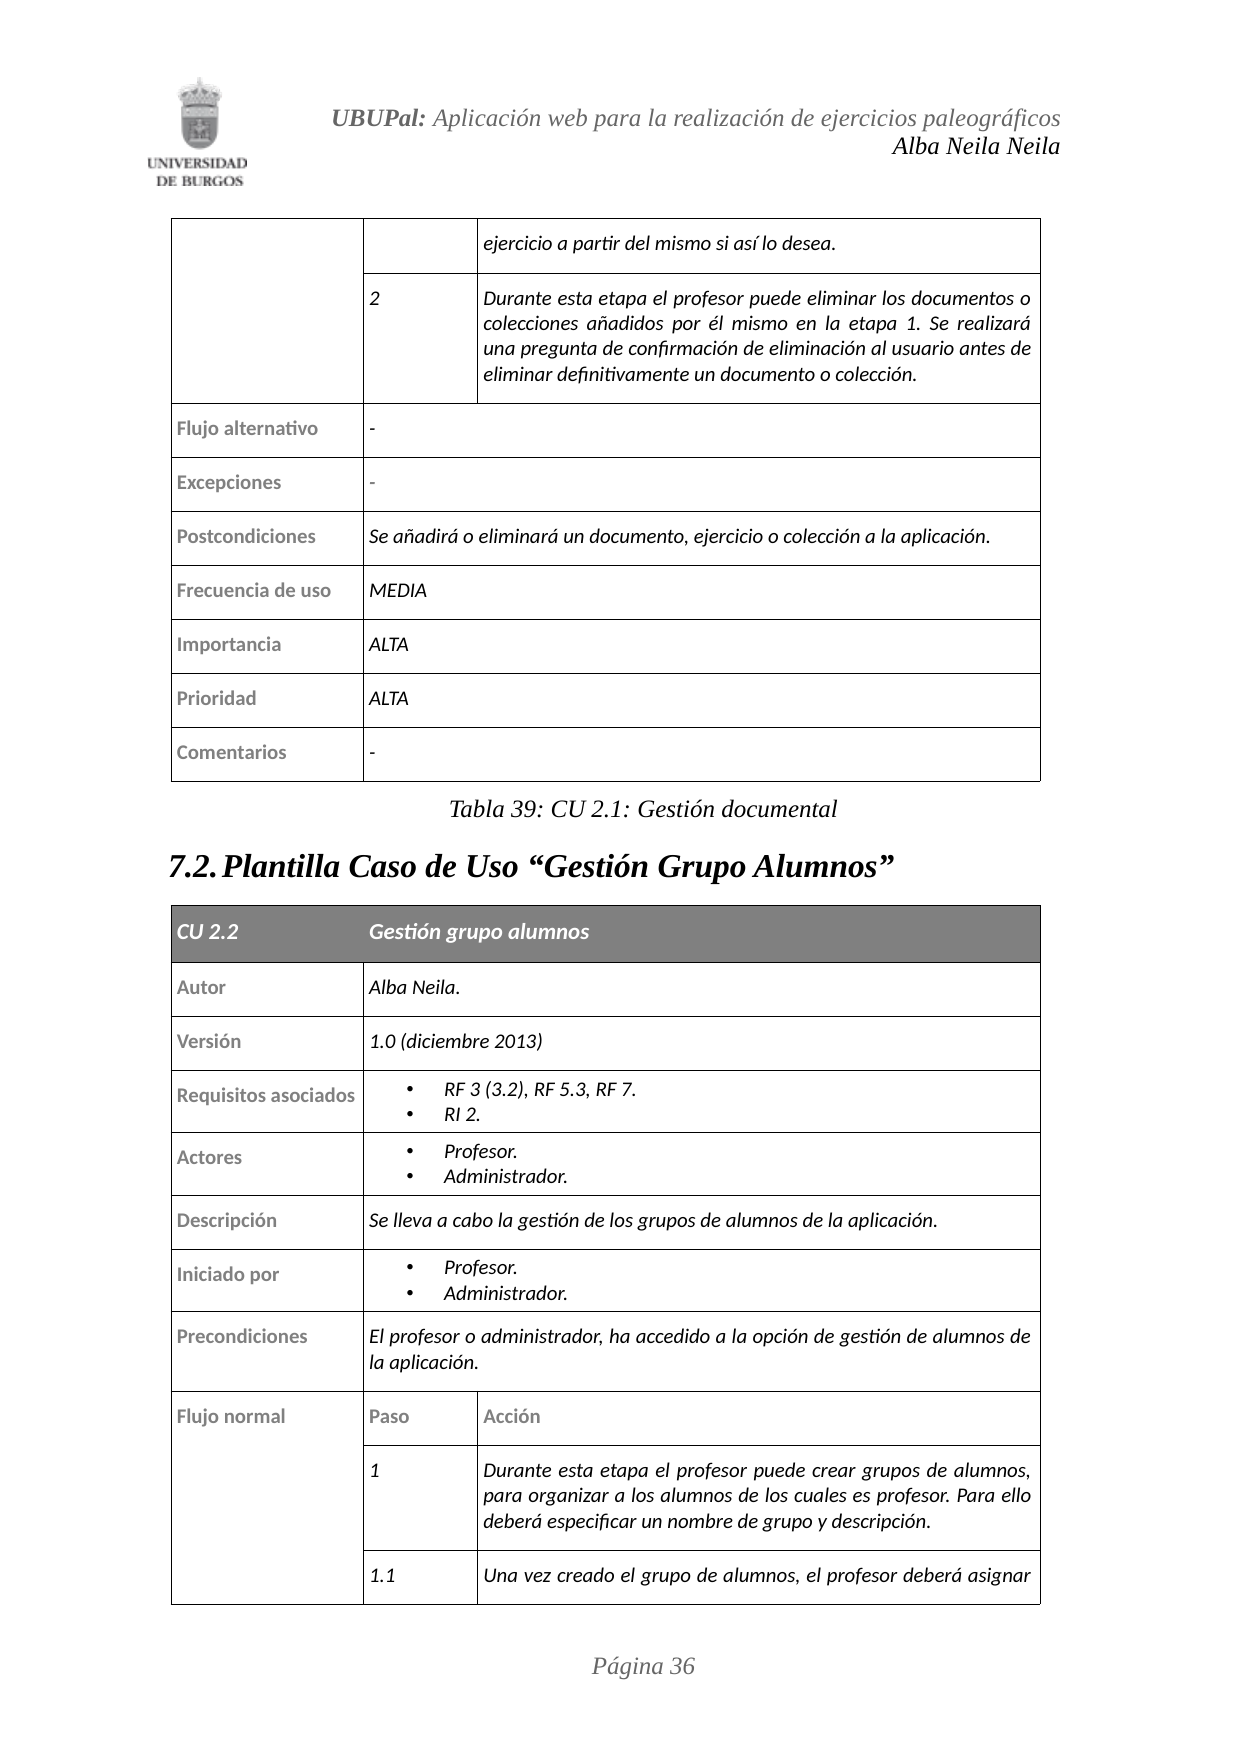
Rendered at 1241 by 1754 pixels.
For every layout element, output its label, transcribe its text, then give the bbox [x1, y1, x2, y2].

table_cell El profesor o administrador, ha accedido a la opción de gestión de alumnos de la aplicación. [364, 1312, 1040, 1391]
table_cell Profesor. Administrador. [364, 1250, 1040, 1311]
table_cell Durante esta etapa el profesor puede crear grupos de alumnos, para organizar a los alumnos de los cuales es profesor. Para ello deberá especificar un nombre de grupo y descripción. [478, 1446, 1040, 1549]
table_cell RF 3 (3.2), RF 5.3, RF 7. RI 2. [364, 1071, 1040, 1132]
table_cell Flujo alternativo [172, 404, 363, 457]
table_cell Durante esta etapa el profesor puede eliminar los documentos o colecciones añadidos por él mismo en la etapa 1. Se realizará una pregunta de confirmación de eliminación al usuario antes de eliminar definitivamente un documento o colección. [478, 274, 1040, 403]
table_cell Se añadirá o eliminará un documento, ejercicio o colección a la aplicación. [364, 512, 1040, 565]
table_cell - [364, 404, 1040, 457]
table_cell Autor [172, 963, 363, 1016]
table_cell Requisitos asociados [172, 1071, 363, 1132]
picture [147, 77, 247, 186]
table_cell Prioridad [172, 674, 363, 727]
table_cell 1.1 [364, 1551, 477, 1604]
table_header CU 2.2 [172, 906, 363, 962]
table_cell Descripción [172, 1196, 363, 1249]
table_cell - [364, 728, 1040, 781]
table_cell Profesor. Administrador. [364, 1133, 1040, 1195]
table_cell Actores [172, 1133, 363, 1195]
table_cell [364, 219, 477, 272]
table_cell Iniciado por [172, 1250, 363, 1311]
table_cell Precondiciones [172, 1312, 363, 1391]
table_cell Excepciones [172, 458, 363, 511]
table_cell 1.0 (diciembre 2013) [364, 1017, 1040, 1070]
table_cell ejercicio a partir del mismo si así lo desea. [478, 219, 1040, 272]
subtitle Plantilla Caso de Uso “Gestión Grupo Alumnos” [159, 846, 1063, 884]
table_cell - [364, 458, 1040, 511]
table_cell Importancia [172, 620, 363, 673]
table_header Gestión grupo alumnos [363, 906, 1040, 962]
table_cell Se lleva a cabo la gestión de los grupos de alumnos de la aplicación. [364, 1196, 1040, 1249]
table_cell Alba Neila. [364, 963, 1040, 1016]
table_cell [172, 219, 363, 403]
table_cell Acción [478, 1392, 1040, 1445]
table_cell Flujo normal [172, 1392, 363, 1604]
table_cell 1 [364, 1446, 477, 1549]
table_cell Comentarios [172, 728, 363, 781]
table_cell Una vez creado el grupo de alumnos, el profesor deberá asignar [478, 1551, 1040, 1604]
table_cell Postcondiciones [172, 512, 363, 565]
table_cell Paso [364, 1392, 477, 1445]
table_cell Versión [172, 1017, 363, 1070]
table_cell ALTA [364, 674, 1040, 727]
text Tabla : CU 2.1: Gestión documental [226, 794, 1063, 822]
table_cell MEDIA [364, 566, 1040, 619]
table_cell 2 [364, 274, 477, 403]
table_cell ALTA [364, 620, 1040, 673]
table_cell Frecuencia de uso [172, 566, 363, 619]
